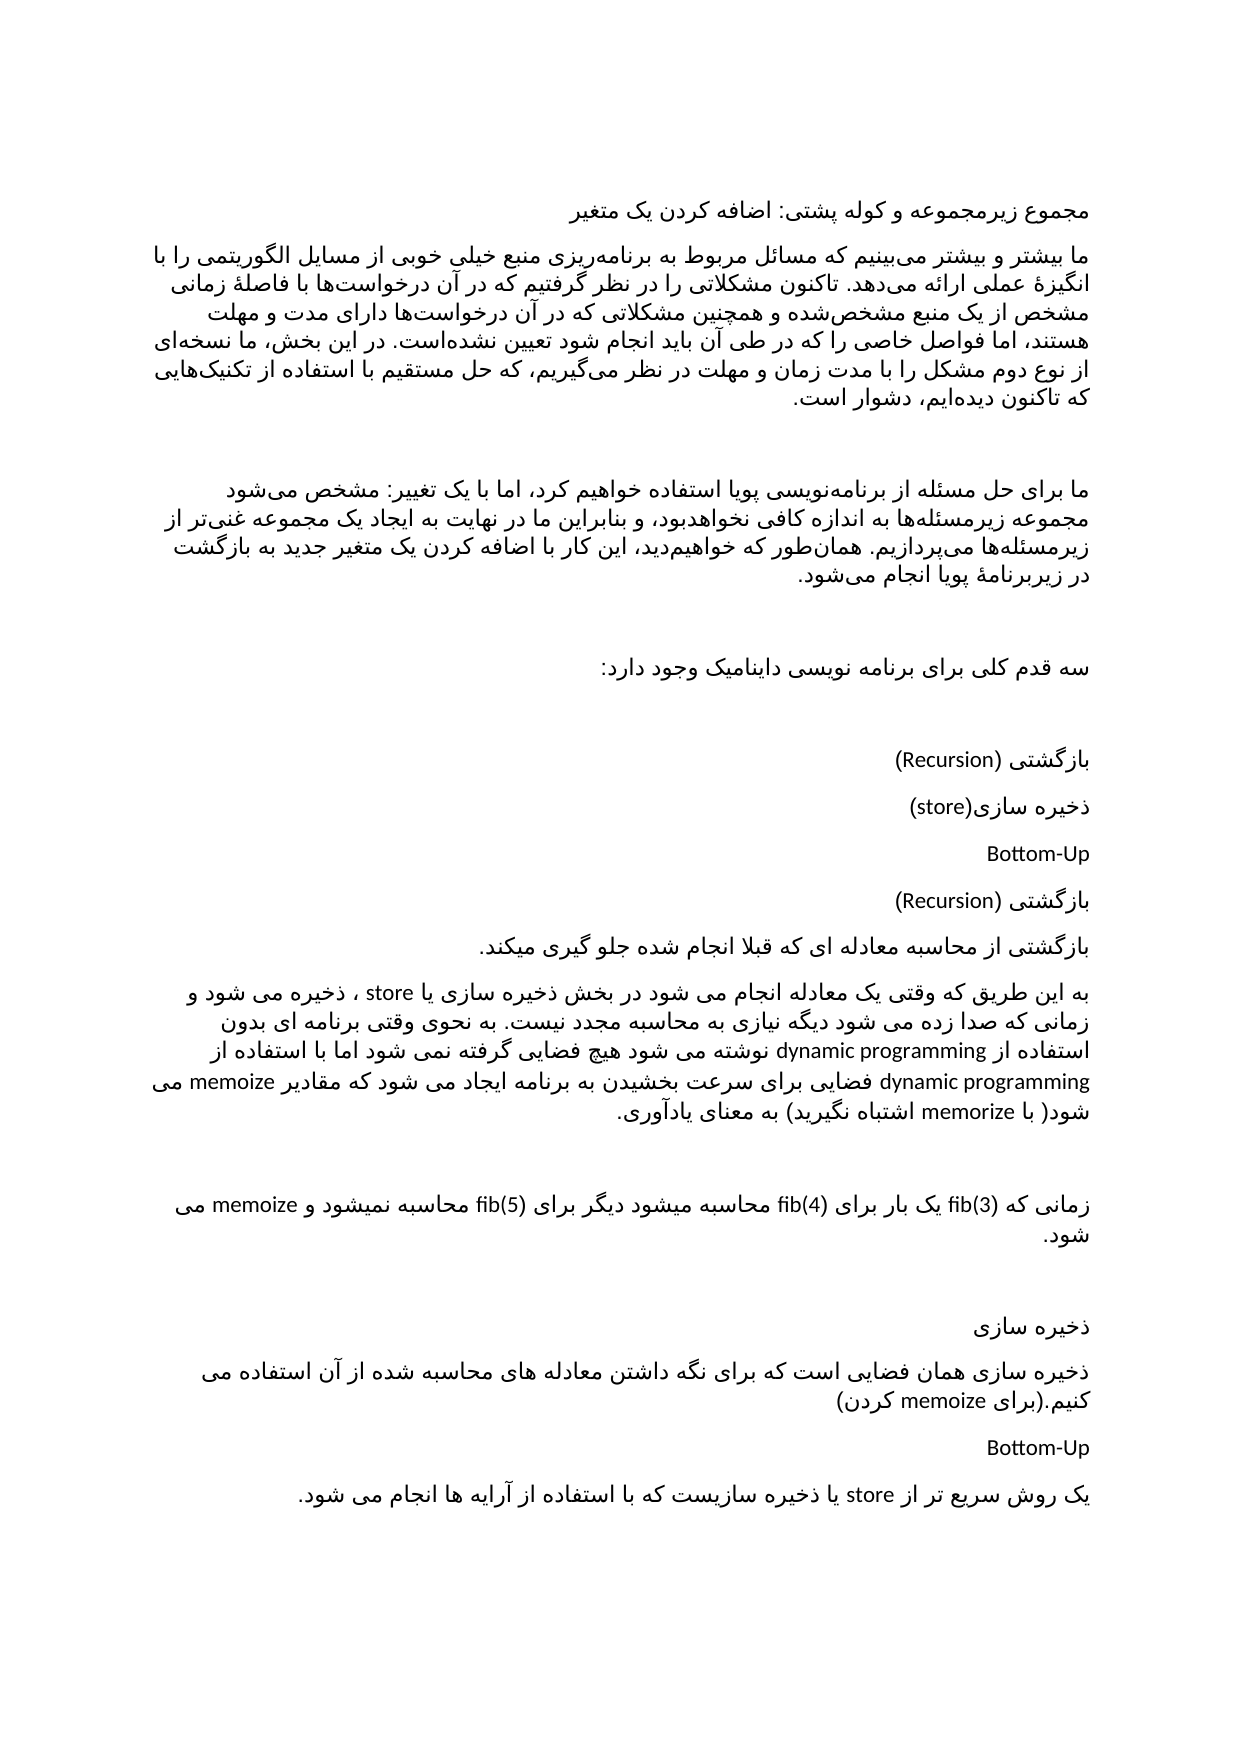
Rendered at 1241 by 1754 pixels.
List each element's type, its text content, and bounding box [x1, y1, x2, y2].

text بازگشتی (Recursion) [150, 745, 1090, 773]
text سه قدم کلی برای برنامه نویسی داینامیک وجود دارد: [150, 653, 1090, 680]
text ذخیره سازی [150, 1313, 1090, 1339]
text ذخیره سازی همان فضایی است که برای نگه داشتن معادله های محاسبه شده از آن استفاده می کنیم.(برای memoize کردن) [150, 1358, 1090, 1414]
text ما برای حل مسئله از برنامه‌نویسی پویا استفاده خواهیم کرد، اما با یک تغییر: مشخص می‌شود مجموعه زیرمسئله‌ها به اندازه کافی نخواهدبود، و بنابراین ما در نهایت به ایجاد یک مجموعه غنی‌تر از زیرمسئله‌ها می‌پردازیم. همان‌طور که خواهیم‌دید، این کار با اضافه کردن یک متغیر جدید به بازگشت در زیربرنامهٔ پویا انجام می‌شود. [150, 476, 1090, 588]
text Bottom-Up [150, 1433, 1090, 1461]
text Bottom-Up [150, 839, 1090, 867]
text مجموع زیرمجموعه و کوله پشتی: اضافه کردن یک متغیر [150, 197, 1090, 223]
text بازگشتی (Recursion) [150, 886, 1090, 914]
text به این طریق که وقتی یک معادله انجام می شود در بخش ذخیره سازی یا store ، ذخیره می شود و زمانی که صدا زده می شود دیگه نیازی به محاسبه مجدد نیست. به نحوی وقتی برنامه ای بدون استفاده از dynamic programming نوشته می شود هیچ فضایی گرفته نمی شود اما با استفاده از dynamic programming فضایی برای سرعت بخشیدن به برنامه ایجاد می شود که مقادیر memoize می شود( با memorize اشتباه نگیرید) به معنای یادآوری. [150, 978, 1090, 1125]
text ما بیشتر و بیشتر می‌بینیم که مسائل مربوط به برنامه‌ریزی منبع خیلی خوبی از مسایل الگوریتمی را با انگیزهٔ عملی ارائه می‌دهد. تاکنون مشکلاتی را در نظر گرفتیم که در آن درخواست‌ها با فاصلهٔ زمانی مشخص از یک منبع مشخص‌شده و همچنین مشکلاتی که در آن درخواست‌ها دارای مدت و مهلت هستند، اما فواصل خاصی را که در طی آن باید انجام شود تعیین نشده‌است. در این بخش، ما نسخه‌ای از نوع دوم مشکل را با مدت زمان و مهلت در نظر می‌گیریم، که حل مستقیم با استفاده از تکنیک‌هایی که تاکنون دیده‌ایم، دشوار است. [150, 242, 1090, 411]
text یک روش سریع تر از store یا ذخیره سازیست که با استفاده از آرایه ها انجام می شود. [150, 1480, 1090, 1508]
text بازگشتی از محاسبه معادله ای که قبلا انجام شده جلو گیری میکند. [150, 933, 1090, 959]
text ذخیره سازی(store) [150, 792, 1090, 820]
text زمانی که (fib(3 یک بار برای (fib(4 محاسبه میشود دیگر برای (fib(5 محاسبه نمیشود و memoize می شود. [150, 1191, 1090, 1247]
